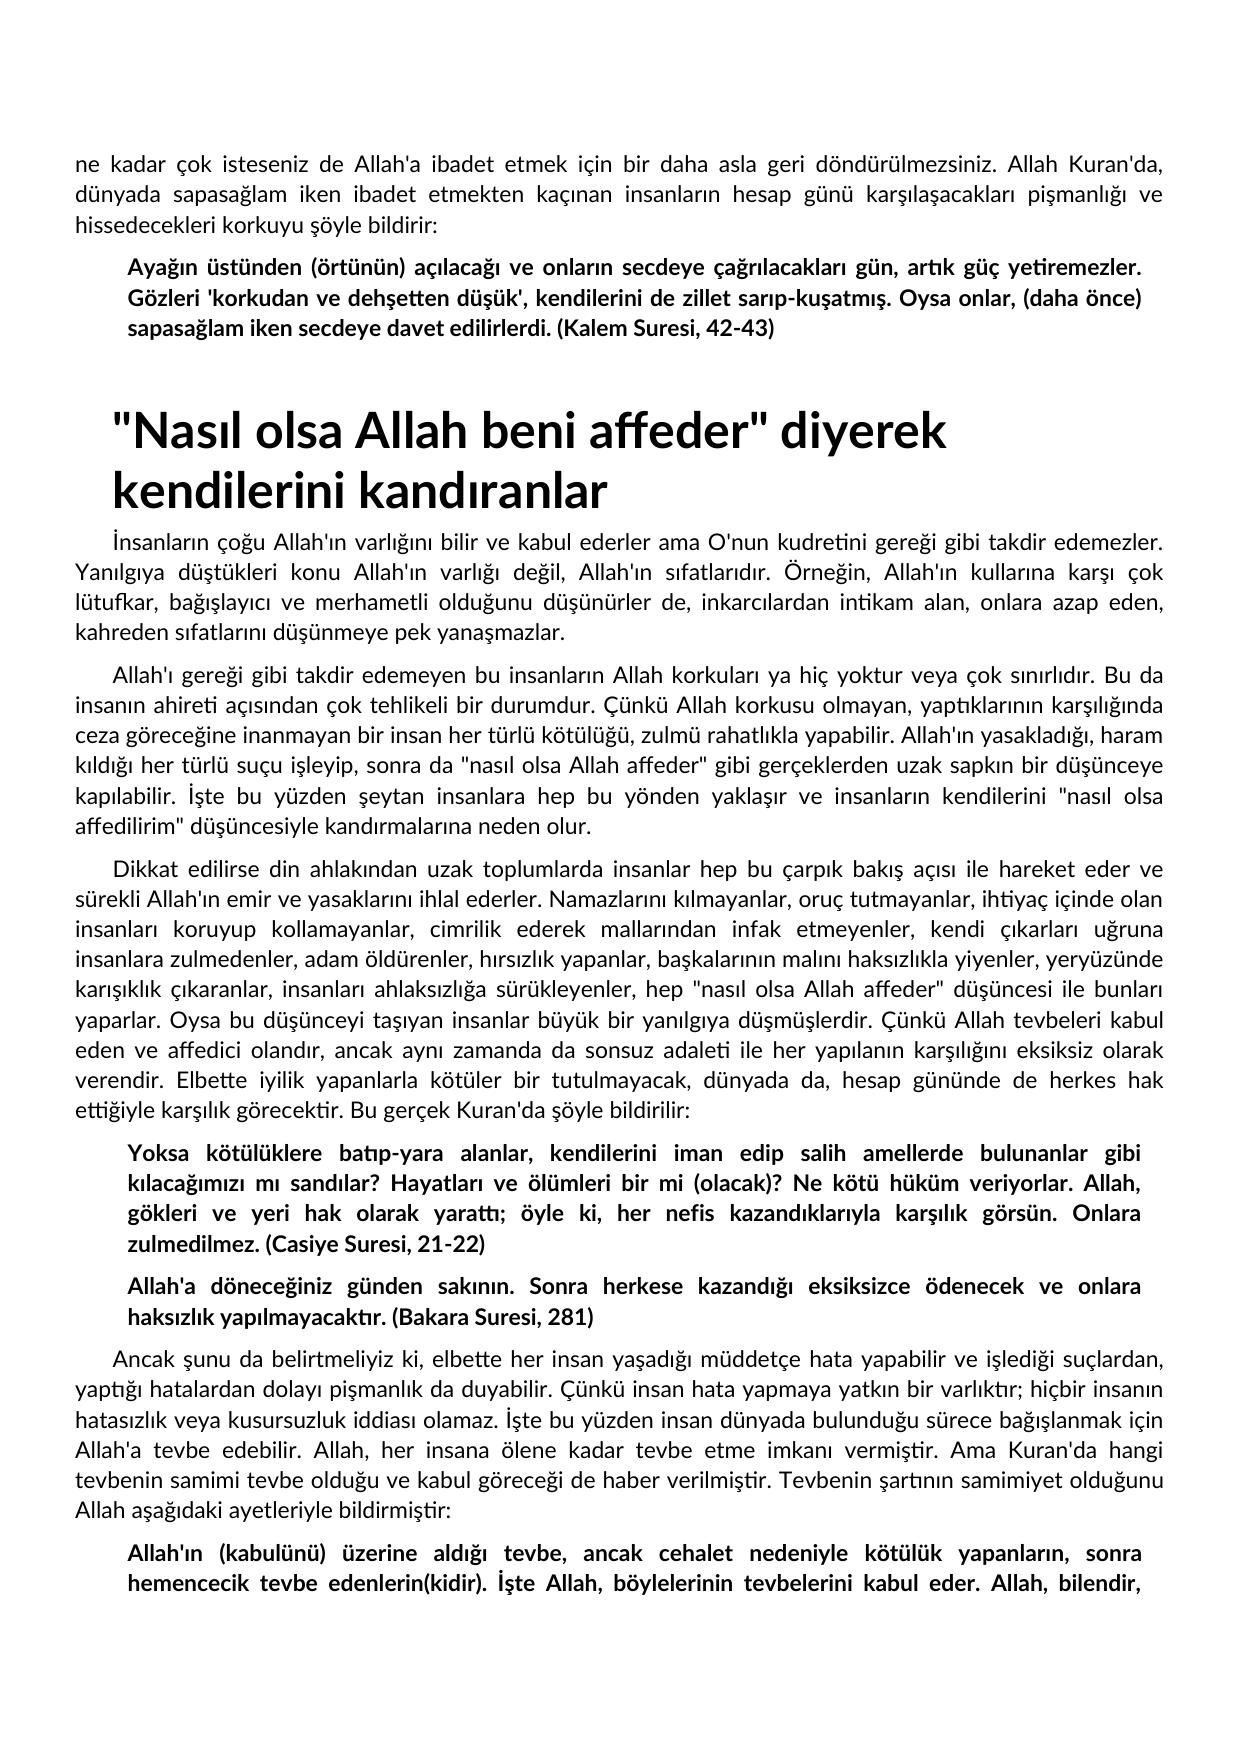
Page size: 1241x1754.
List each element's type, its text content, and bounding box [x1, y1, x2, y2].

text Ancak şunu da belirtmeliyiz ki, elbette her insan yaşadığı müddetçe hata yapabilir ve işlediği suçlardan, yaptığı hatalardan dolayı pişmanlık da duyabilir. Çünkü insan hata yapmaya yatkın bir varlıktır; hiçbir insanın hatasızlık veya kusursuzluk iddiası olamaz. İşte bu yüzden insan dünyada bulunduğu sürece bağışlanmak için Allah'a tevbe edebilir. Allah, her insana ölene kadar tevbe etme imkanı vermiştir. Ama Kuran'da hangi tevbenin samimi tevbe olduğu ve kabul göreceği de haber verilmiştir. Tevbenin şartının samimiyet olduğunu Allah aşağıdaki ayetleriyle bildirmiştir: [75, 1345, 1165, 1523]
text Allah'ın (kabulünü) üzerine aldığı tevbe, ancak cehalet nedeniyle kötülük yapanların, sonra hemencecik tevbe edenlerin(kidir). İşte Allah, böylelerinin tevbelerini kabul eder. Allah, bilendir, [127, 1539, 1143, 1596]
subtitle "Nasıl olsa Allah beni affeder" diyerek kendilerini kandıranlar [112, 399, 1165, 519]
text Ayağın üstünden (örtünün) açılacağı ve onların secdeye çağrılacakları gün, artık güç yetiremezler. Gözleri 'korkudan ve dehşetten düşük', kendilerini de zillet sarıp-kuşatmış. Oysa onlar, (daha önce) sapasağlam iken secdeye davet edilirlerdi. (Kalem Suresi, 42-43) [127, 253, 1143, 341]
text Allah'a döneceğiniz günden sakının. Sonra herkese kazandığı eksiksizce ödenecek ve onlara haksızlık yapılmayacaktır. (Bakara Suresi, 281) [127, 1272, 1143, 1330]
text Dikkat edilirse din ahlakından uzak toplumlarda insanlar hep bu çarpık bakış açısı ile hareket eder ve sürekli Allah'ın emir ve yasaklarını ihlal ederler. Namazlarını kılmayanlar, oruç tutmayanlar, ihtiyaç içinde olan insanları koruyup kollamayanlar, cimrilik ederek mallarından infak etmeyenler, kendi çıkarları uğruna insanlara zulmedenler, adam öldürenler, hırsızlık yapanlar, başkalarının malını haksızlıkla yiyenler, yeryüzünde karışıklık çıkaranlar, insanları ahlaksızlığa sürükleyenler, hep "nasıl olsa Allah affeder" düşüncesi ile bunları yaparlar. Oysa bu düşünceyi taşıyan insanlar büyük bir yanılgıya düşmüşlerdir. Çünkü Allah tevbeleri kabul eden ve affedici olandır, ancak aynı zamanda da sonsuz adaleti ile her yapılanın karşılığını eksiksiz olarak verendir. Elbette iyilik yapanlarla kötüler bir tutulmayacak, dünyada da, hesap gününde de herkes hak ettiğiyle karşılık görecektir. Bu gerçek Kuran'da şöyle bildirilir: [75, 854, 1165, 1123]
text Yoksa kötülüklere batıp-yara alanlar, kendilerini iman edip salih amellerde bulunanlar gibi kılacağımızı mı sandılar? Hayatları ve ölümleri bir mi (olacak)? Ne kötü hüküm veriyorlar. Allah, gökleri ve yeri hak olarak yarattı; öyle ki, her nefis kazandıklarıyla karşılık görsün. Onlara zulmedilmez. (Casiye Suresi, 21-22) [127, 1139, 1143, 1257]
text İnsanların çoğu Allah'ın varlığını bilir ve kabul ederler ama O'nun kudretini gereği gibi takdir edemezler. Yanılgıya düştükleri konu Allah'ın varlığı değil, Allah'ın sıfatlarıdır. Örneğin, Allah'ın kullarına karşı çok lütufkar, bağışlayıcı ve merhametli olduğunu düşünürler de, inkarcılardan intikam alan, onlara azap eden, kahreden sıfatlarını düşünmeye pek yanaşmazlar. [75, 527, 1165, 645]
text Allah'ı gereği gibi takdir edemeyen bu insanların Allah korkuları ya hiç yoktur veya çok sınırlıdır. Bu da insanın ahireti açısından çok tehlikeli bir durumdur. Çünkü Allah korkusu olmayan, yaptıklarının karşılığında ceza göreceğine inanmayan bir insan her türlü kötülüğü, zulmü rahatlıkla yapabilir. Allah'ın yasakladığı, haram kıldığı her türlü suçu işleyip, sonra da "nasıl olsa Allah affeder" gibi gerçeklerden uzak sapkın bir düşünceye kapılabilir. İşte bu yüzden şeytan insanlara hep bu yönden yaklaşır ve insanların kendilerini "nasıl olsa affedilirim" düşüncesiyle kandırmalarına neden olur. [75, 661, 1165, 839]
text ne kadar çok isteseniz de Allah'a ibadet etmek için bir daha asla geri döndürülmezsiniz. Allah Kuran'da, dünyada sapasağlam iken ibadet etmekten kaçınan insanların hesap günü karşılaşacakları pişmanlığı ve hissedecekleri korkuyu şöyle bildirir: [75, 150, 1165, 238]
